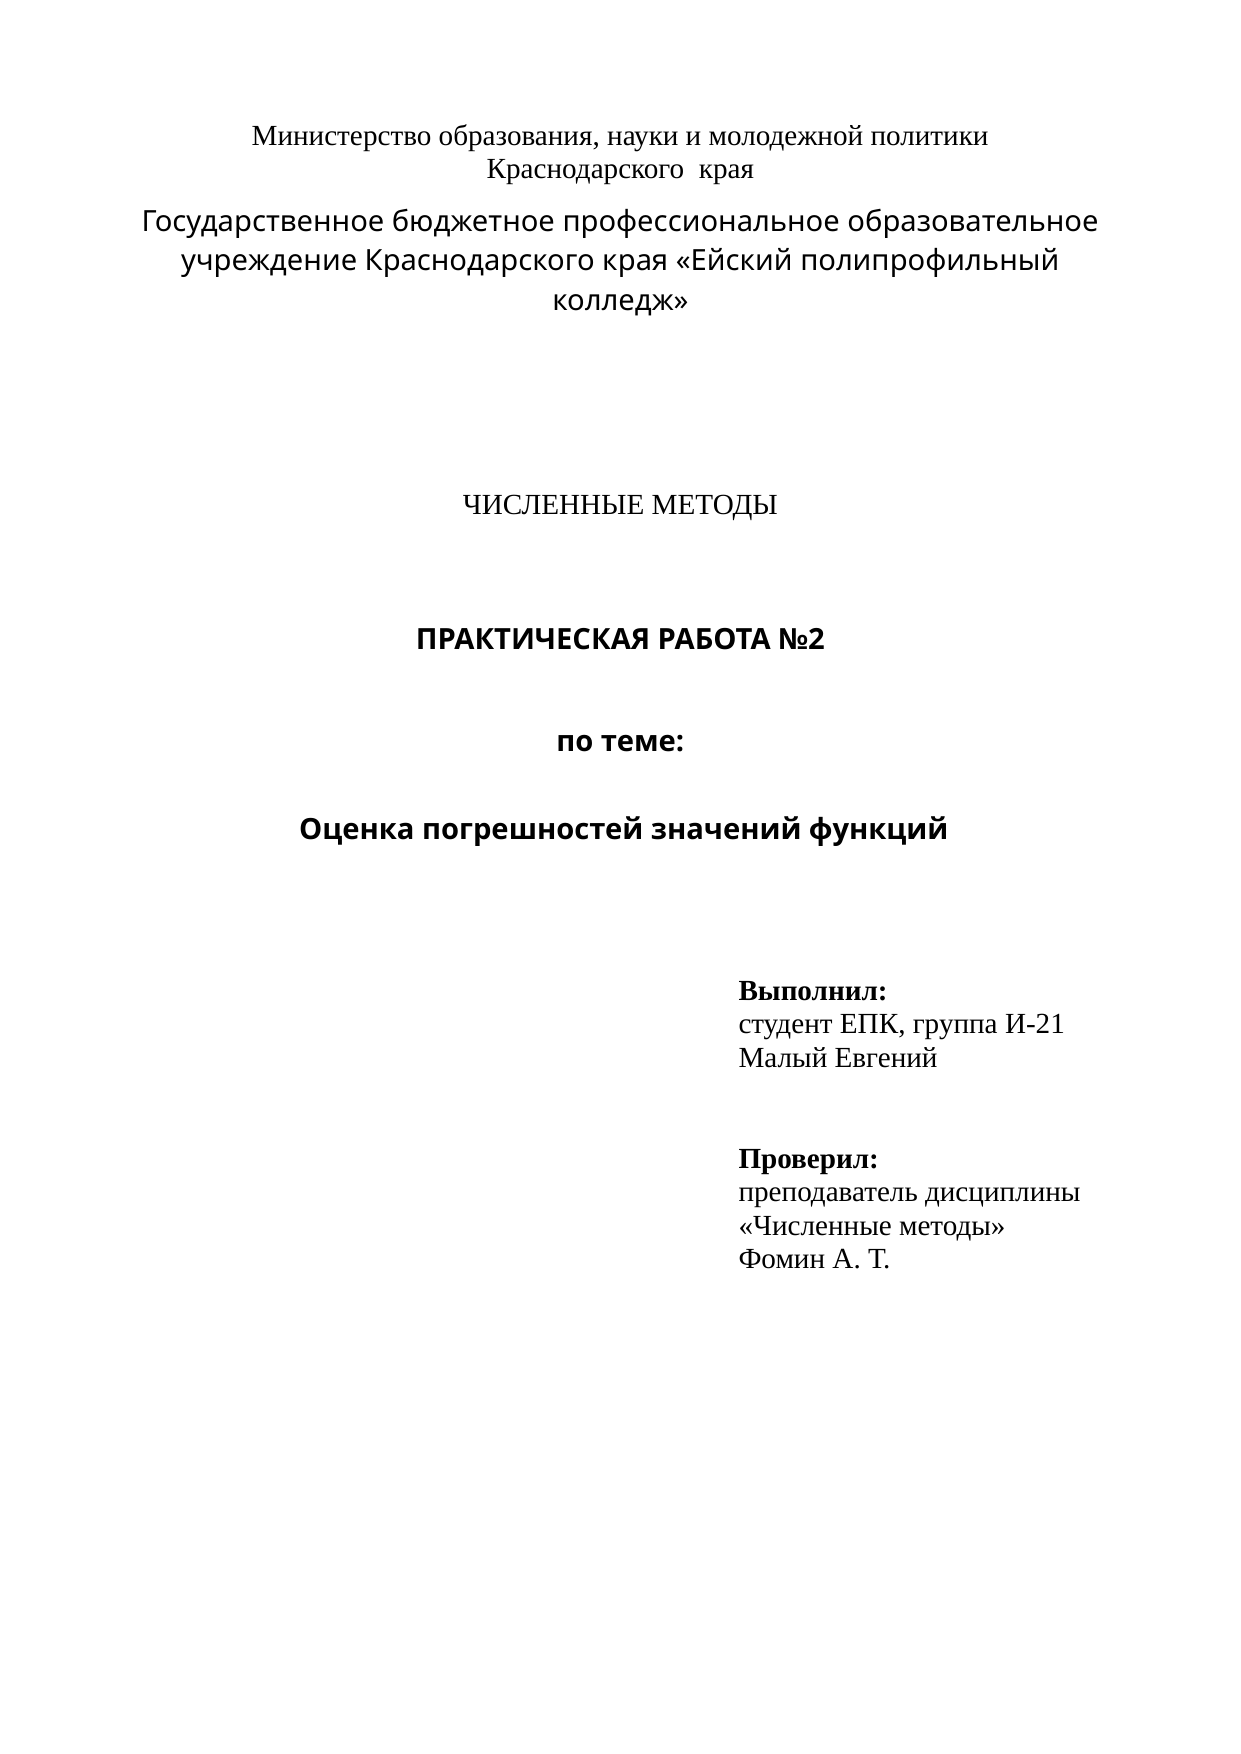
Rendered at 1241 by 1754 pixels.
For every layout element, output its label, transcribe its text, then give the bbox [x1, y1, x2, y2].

text Министерство образования, науки и молодежной политики [118, 118, 1122, 152]
text Государственное бюджетное профессиональное образовательное учреждение Краснодарского края «Ейский полипрофильный колледж» [118, 200, 1122, 319]
text Фомин А. Т. [738, 1241, 1122, 1275]
text Краснодарского края [118, 152, 1122, 185]
text Выполнил: [738, 973, 1122, 1007]
text ПРАКТИЧЕСКАЯ РАБОТА №2 [118, 618, 1122, 658]
text студент ЕПК, группа И-21 [738, 1007, 1122, 1040]
text ЧИСЛЕННЫЕ МЕТОДЫ [118, 487, 1122, 521]
text Проверил: [738, 1141, 1122, 1174]
subtitle Оценка погрешностей значений функций [118, 808, 1122, 848]
text Малый Евгений [738, 1040, 1122, 1074]
text преподаватель дисциплины «Численные методы» [738, 1174, 1122, 1241]
text по теме: [118, 720, 1122, 760]
